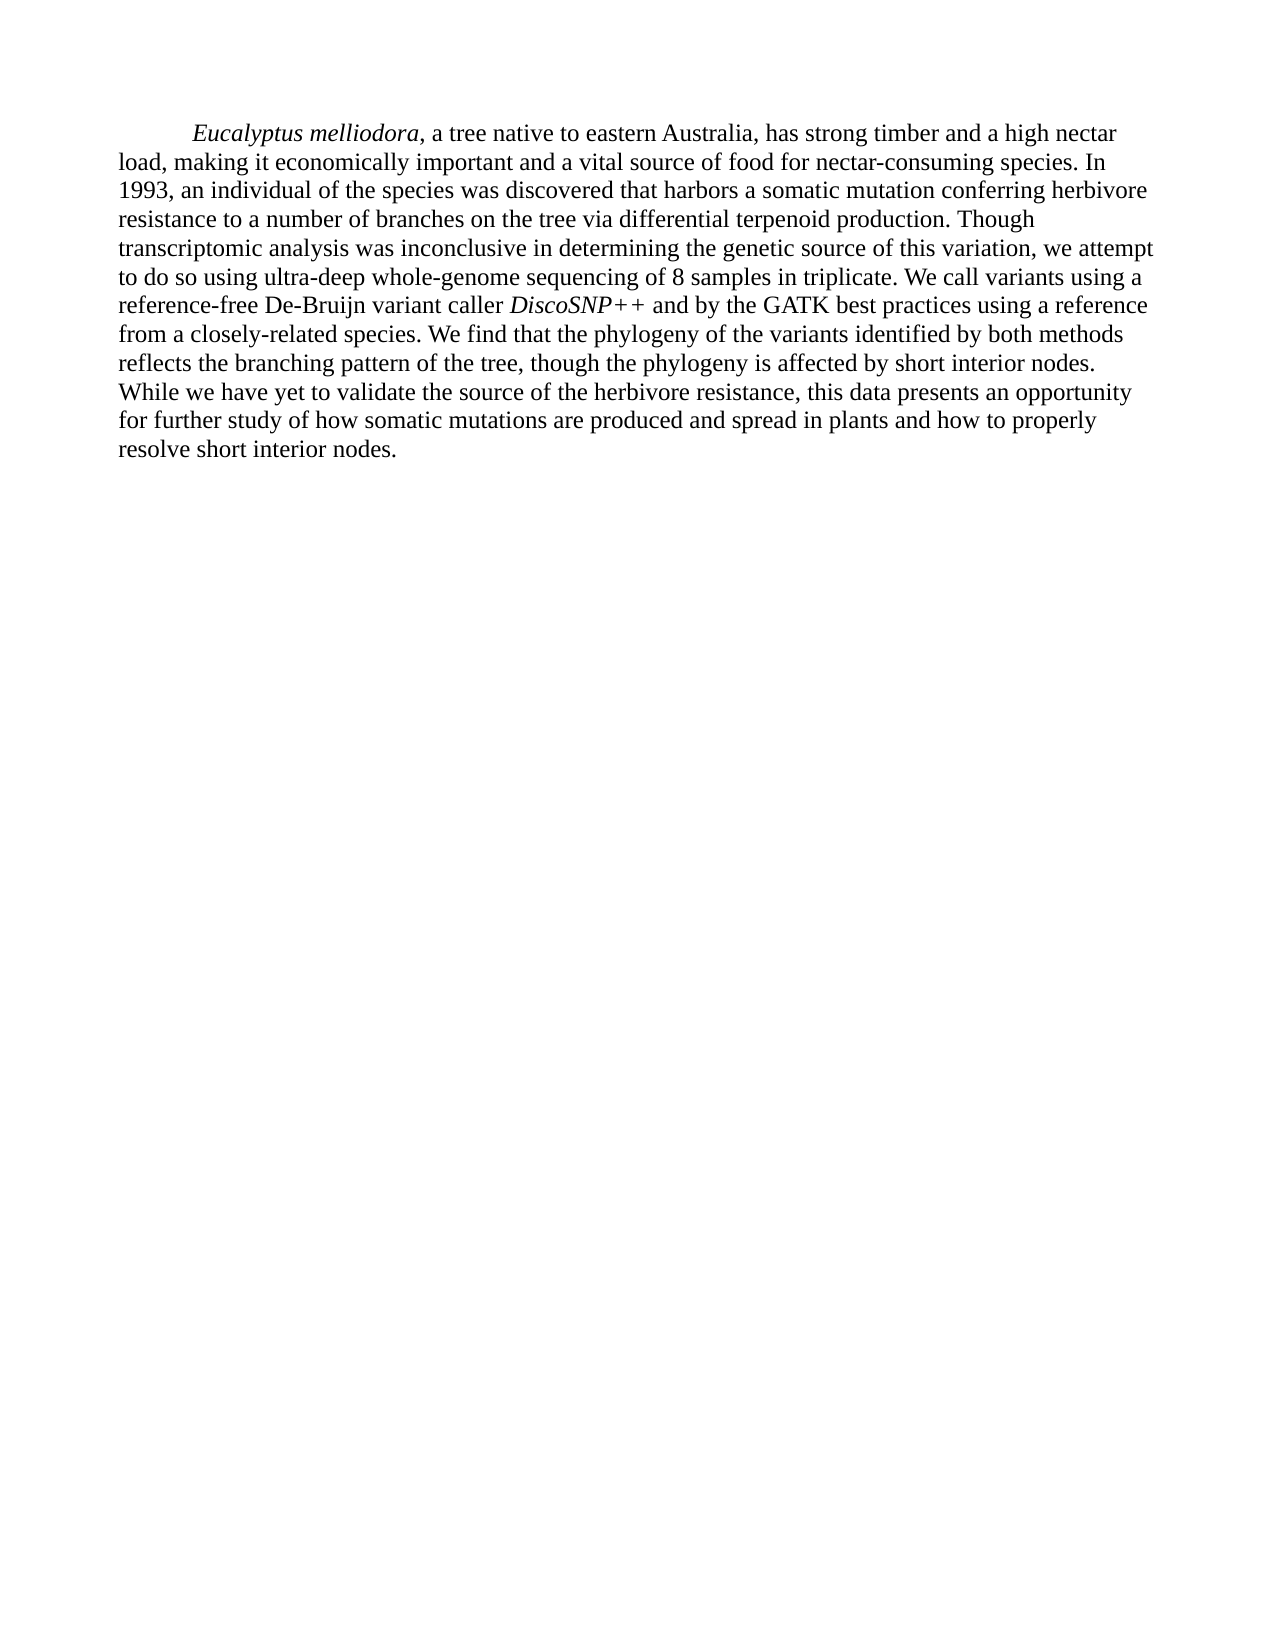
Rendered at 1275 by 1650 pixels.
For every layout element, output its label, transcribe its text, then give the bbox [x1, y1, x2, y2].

text Eucalyptus melliodora, a tree native to eastern Australia, has strong timber and a high nectar load, making it economically important and a vital source of food for nectar-consuming species. In 1993, an individual of the species was discovered that harbors a somatic mutation conferring herbivore resistance to a number of branches on the tree via differential terpenoid production. Though transcriptomic analysis was inconclusive in determining the genetic source of this variation, we attempt to do so using ultra-deep whole-genome sequencing of 8 samples in triplicate. We call variants using a reference-free De-Bruijn variant caller DiscoSNP++ and by the GATK best practices using a reference from a closely-related species. We find that the phylogeny of the variants identified by both methods reflects the branching pattern of the tree, though the phylogeny is affected by short interior nodes. While we have yet to validate the source of the herbivore resistance, this data presents an opportunity for further study of how somatic mutations are produced and spread in plants and how to properly resolve short interior nodes. [118, 118, 1157, 463]
